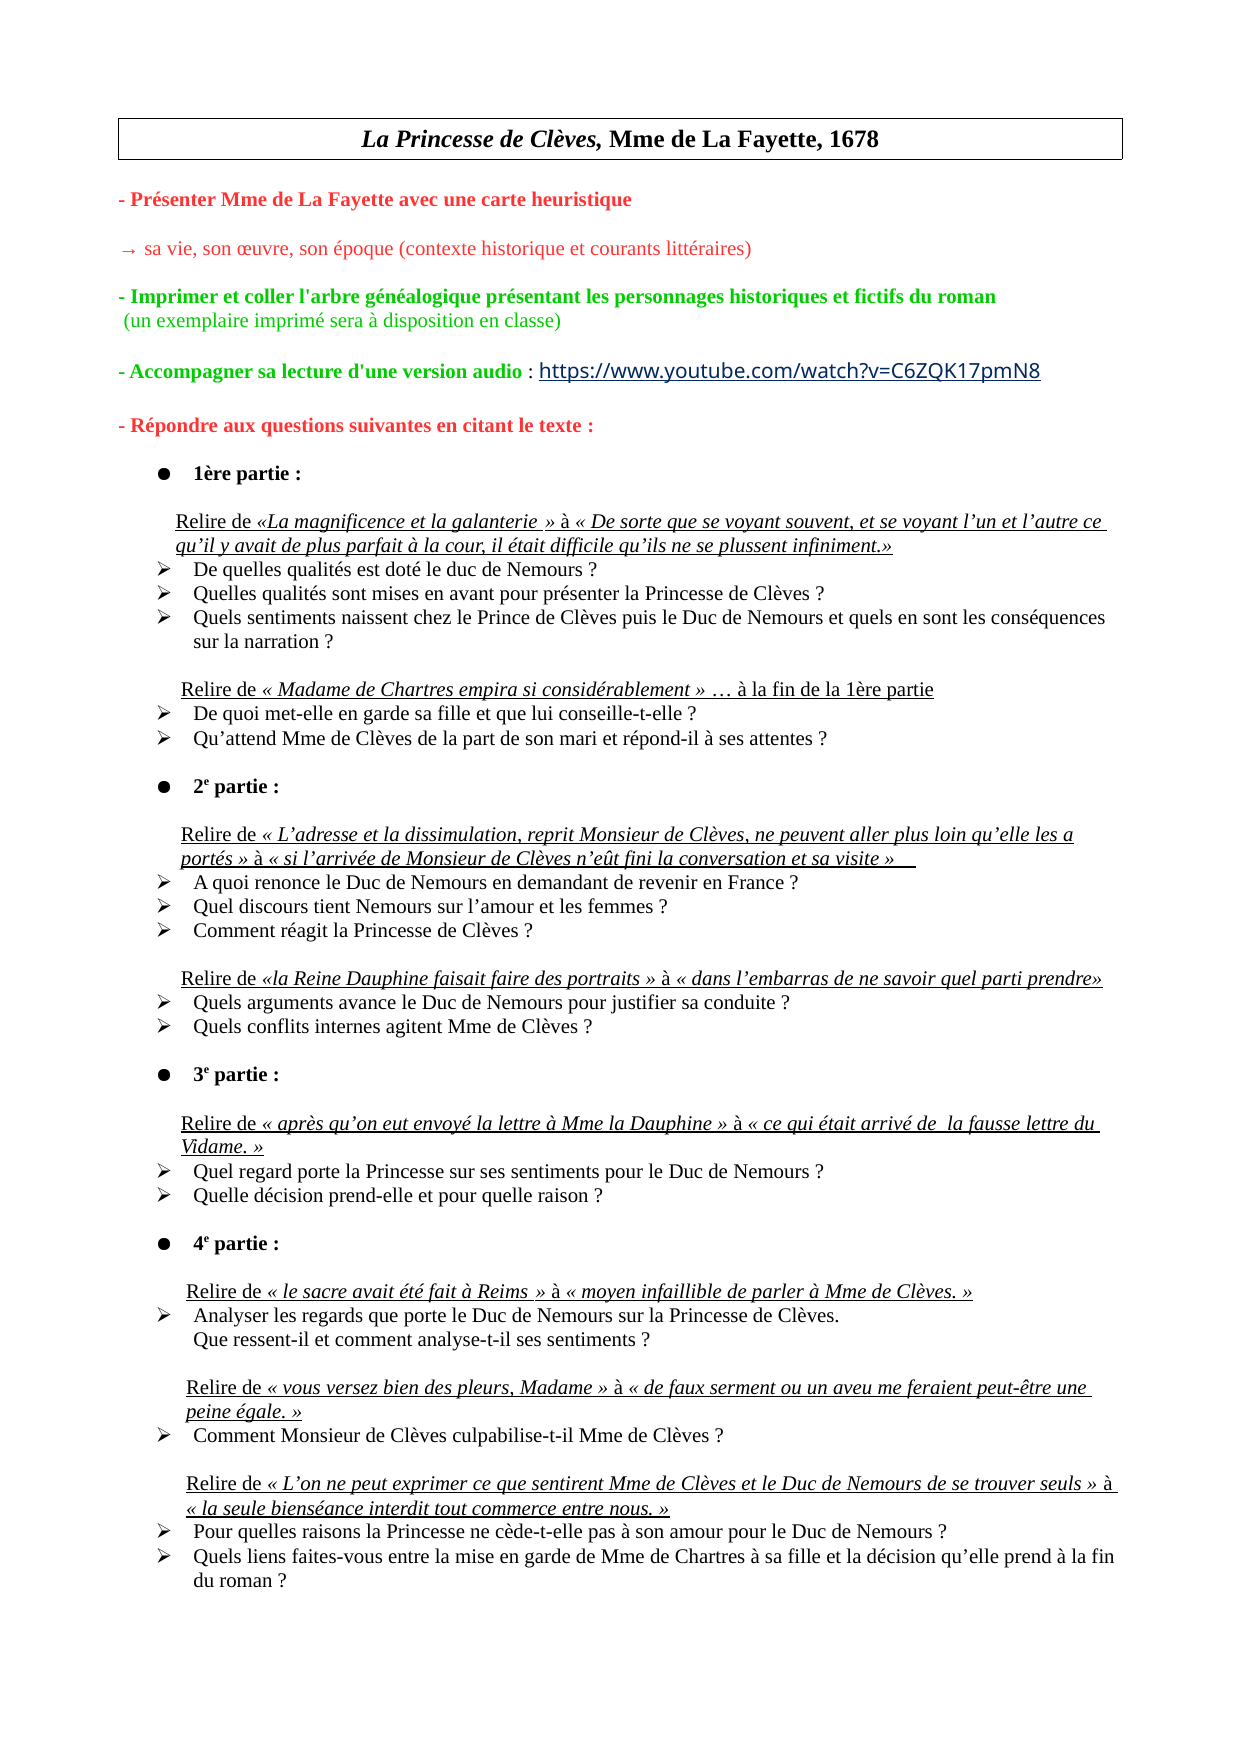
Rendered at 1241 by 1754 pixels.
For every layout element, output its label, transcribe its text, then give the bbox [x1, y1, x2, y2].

text Relire de « L’on ne peut exprimer ce que sentirent Mme de Clèves et le Duc de Nemours de se trouver seuls » à [118, 1471, 1122, 1495]
list A quoi renonce le Duc de Nemours en demandant de revenir en France ? [156, 870, 1122, 894]
list De quelles qualités est doté le duc de Nemours ? [156, 557, 1122, 581]
list Quels arguments avance le Duc de Nemours pour justifier sa conduite ? [156, 990, 1122, 1014]
list Pour quelles raisons la Princesse ne cède-t-elle pas à son amour pour le Duc de Nemours ? [156, 1519, 1122, 1543]
list Quels sentiments naissent chez le Prince de Clèves puis le Duc de Nemours et quels en sont les conséquences sur la narration ? [156, 605, 1122, 653]
list Comment réagit la Princesse de Clèves ? [156, 918, 1122, 942]
list Quels conflits internes agitent Mme de Clèves ? [156, 1014, 1122, 1038]
list Quel discours tient Nemours sur l’amour et les femmes ? [156, 894, 1122, 918]
text peine égale. » [118, 1399, 1122, 1423]
text Relire de « après qu’on eut envoyé la lettre à Mme la Dauphine » à « ce qui était arrivé de la fausse lettre du [118, 1110, 1122, 1134]
list Quelle décision prend-elle et pour quelle raison ? [156, 1183, 1122, 1207]
list Analyser les regards que porte le Duc de Nemours sur la Princesse de Clèves. [156, 1303, 1122, 1327]
text - Répondre aux questions suivantes en citant le texte : [118, 413, 1122, 437]
text Vidame. » [118, 1134, 1122, 1158]
text portés » à « si l’arrivée de Monsieur de Clèves n’eût fini la conversation et sa visite » [118, 846, 1122, 870]
list De quoi met-elle en garde sa fille et que lui conseille-t-elle ? [156, 701, 1122, 725]
text - Présenter Mme de La Fayette avec une carte heuristique [118, 187, 1122, 211]
text Relire de « Madame de Chartres empira si considérablement » … à la fin de la 1ère partie [118, 677, 1122, 701]
table_header La Princesse de Clèves, Mme de La Fayette, 1678 [119, 119, 1122, 158]
list Quelles qualités sont mises en avant pour présenter la Princesse de Clèves ? [156, 581, 1122, 605]
text qu’il y avait de plus parfait à la cour, il était difficile qu’ils ne se plussent infiniment.» [118, 533, 1122, 557]
text → sa vie, son œuvre, son époque (contexte historique et courants littéraires) [118, 235, 1122, 259]
list Quels liens faites-vous entre la mise en garde de Mme de Chartres à sa fille et la décision qu’elle prend à la fin du roman ? [156, 1543, 1122, 1592]
list Quel regard porte la Princesse sur ses sentiments pour le Duc de Nemours ? [156, 1158, 1122, 1183]
list Qu’attend Mme de Clèves de la part de son mari et répond-il à ses attentes ? [156, 725, 1122, 749]
list 2e partie : [156, 773, 1122, 798]
text - Imprimer et coller l'arbre généalogique présentant les personnages historiques et fictifs du roman [118, 283, 1122, 308]
text Relire de « le sacre avait été fait à Reims » à « moyen infaillible de parler à Mme de Clèves. » [118, 1279, 1122, 1303]
text - Accompagner sa lecture d'une version audio : https://www.youtube.com/watch?v=C6ZQK17pmN8 [118, 356, 1122, 384]
text Relire de «La magnificence et la galanterie » à « De sorte que se voyant souvent, et se voyant l’un et l’autre ce [118, 509, 1122, 533]
text Relire de « L’adresse et la dissimulation, reprit Monsieur de Clèves, ne peuvent aller plus loin qu’elle les a [118, 822, 1122, 846]
list Comment Monsieur de Clèves culpabilise-t-il Mme de Clèves ? [156, 1423, 1122, 1447]
text Relire de « vous versez bien des pleurs, Madame » à « de faux serment ou un aveu me feraient peut-être une [118, 1375, 1122, 1399]
list Que ressent-il et comment analyse-t-il ses sentiments ? [156, 1327, 1122, 1351]
text « la seule bienséance interdit tout commerce entre nous. » [118, 1495, 1122, 1519]
list 4e partie : [156, 1231, 1122, 1255]
text Relire de «la Reine Dauphine faisait faire des portraits » à « dans l’embarras de ne savoir quel parti prendre» [118, 966, 1122, 990]
list 3e partie : [156, 1062, 1122, 1086]
list 1ère partie : [156, 461, 1122, 485]
text (un exemplaire imprimé sera à disposition en classe) [118, 308, 1122, 332]
